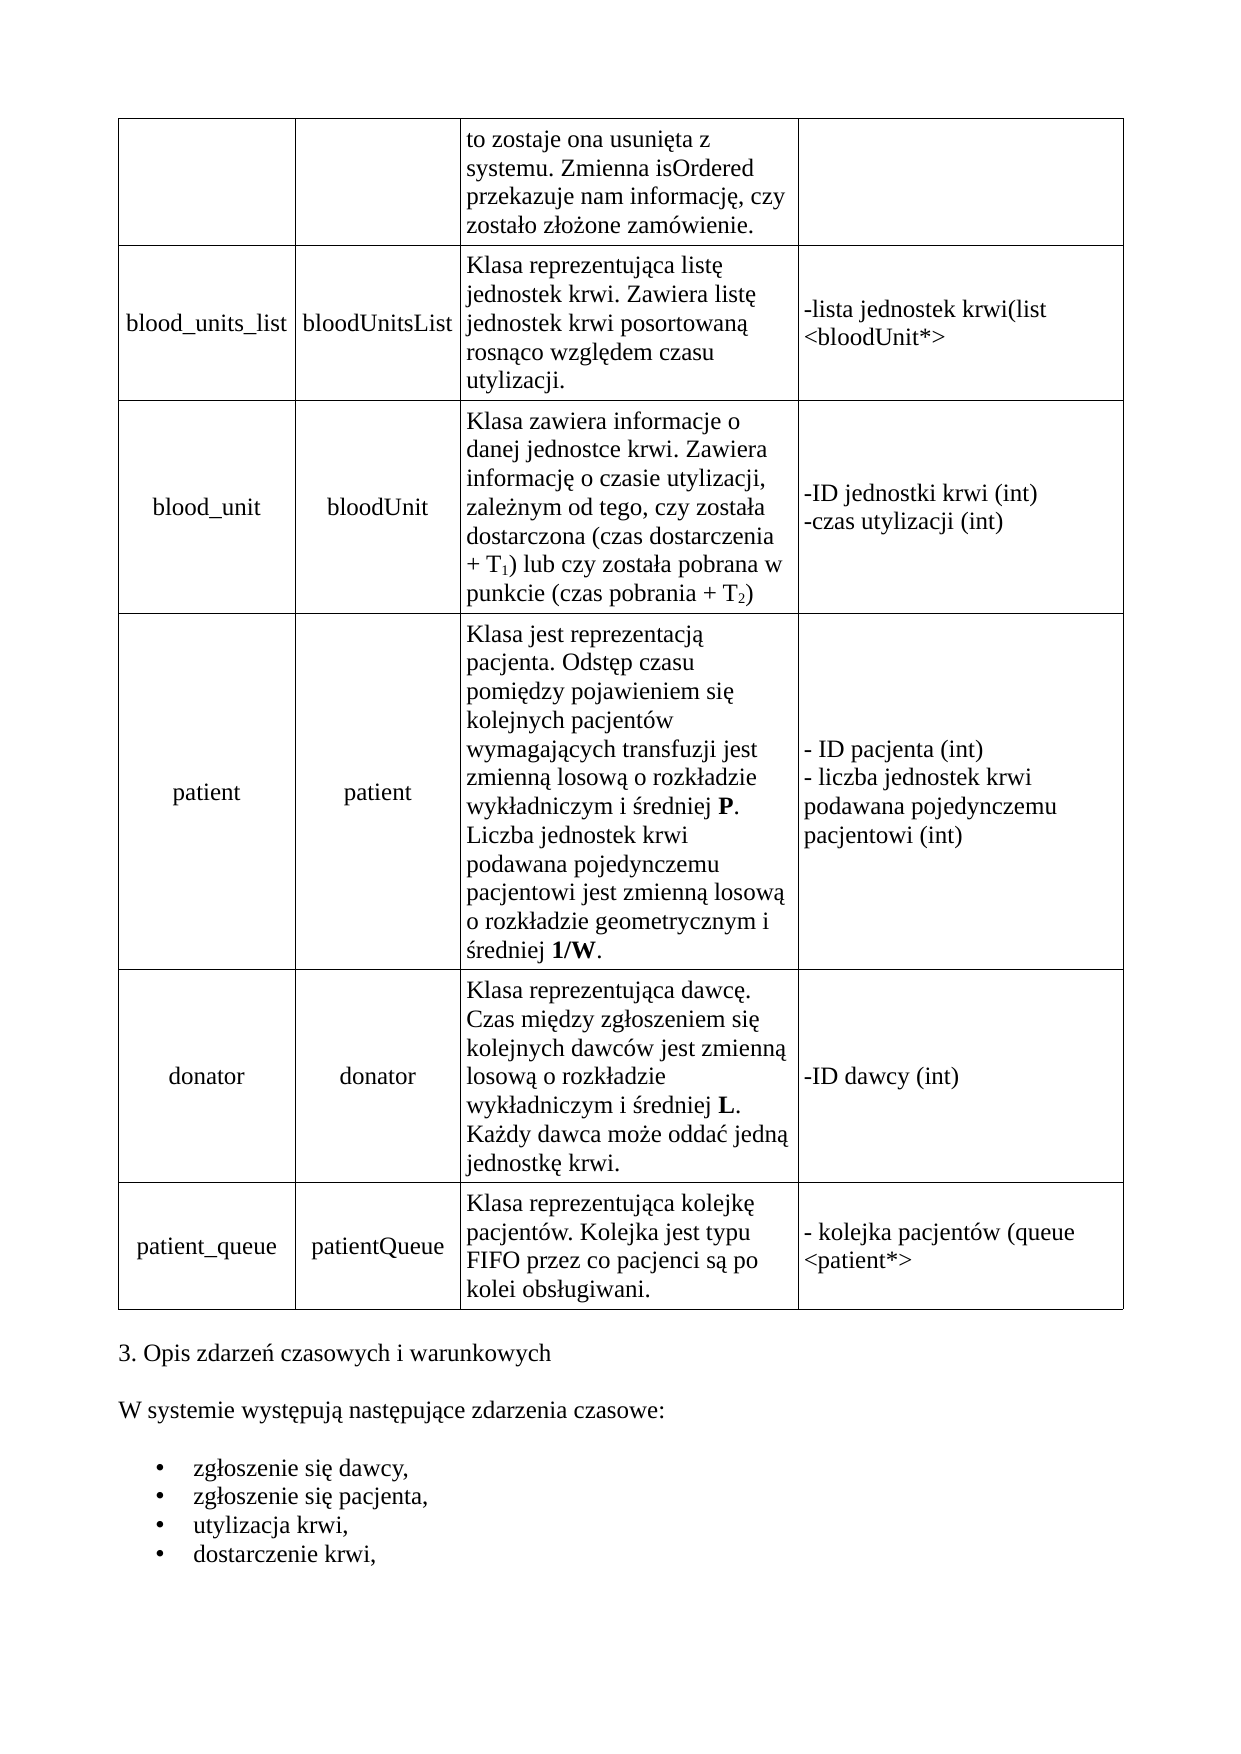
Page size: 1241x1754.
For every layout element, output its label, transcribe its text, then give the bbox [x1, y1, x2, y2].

table_cell Klasa zawiera informacje o danej jednostce krwi. Zawiera informację o czasie utylizacji, zależnym od tego, czy została dostarczona (czas dostarczenia + T1) lub czy została pobrana w punkcie (czas pobrania + T2) [461, 401, 798, 613]
table_cell -lista jednostek krwi(list <bloodUnit*> [799, 246, 1123, 400]
table_cell Klasa reprezentująca kolejkę pacjentów. Kolejka jest typu FIFO przez co pacjenci są po kolei obsługiwani. [461, 1183, 798, 1309]
table_cell patient [296, 614, 460, 969]
list utylizacja krwi, [156, 1510, 1122, 1539]
table_cell Klasa reprezentująca listę jednostek krwi. Zawiera listę jednostek krwi posortowaną rosnąco względem czasu utylizacji. [461, 246, 798, 400]
table_cell patient [119, 614, 295, 969]
table_cell blood_unit [119, 401, 295, 613]
text W systemie występują następujące zdarzenia czasowe: [118, 1395, 1122, 1424]
table_cell donator [296, 970, 460, 1182]
table_cell bloodUnitsList [296, 246, 460, 400]
table_cell bloodUnit [296, 401, 460, 613]
table_cell [296, 119, 460, 245]
table_cell - ID pacjenta (int) - liczba jednostek krwi podawana pojedynczemu pacjentowi (int) [799, 614, 1123, 969]
text 3. Opis zdarzeń czasowych i warunkowych [118, 1338, 1122, 1366]
table_cell Klasa reprezentująca dawcę. Czas między zgłoszeniem się kolejnych dawców jest zmienną losową o rozkładzie wykładniczym i średniej L. Każdy dawca może oddać jedną jednostkę krwi. [461, 970, 798, 1182]
table_cell patientQueue [296, 1183, 460, 1309]
table_cell - kolejka pacjentów (queue <patient*> [799, 1183, 1123, 1309]
list zgłoszenie się pacjenta, [156, 1481, 1122, 1510]
list dostarczenie krwi, [156, 1539, 1122, 1568]
table_cell [119, 119, 295, 245]
table_cell Klasa jest reprezentacją pacjenta. Odstęp czasu pomiędzy pojawieniem się kolejnych pacjentów wymagających transfuzji jest zmienną losową o rozkładzie wykładniczym i średniej P. Liczba jednostek krwi podawana pojedynczemu pacjentowi jest zmienną losową o rozkładzie geometrycznym i średniej 1/W. [461, 614, 798, 969]
table_cell [799, 119, 1123, 245]
table_cell donator [119, 970, 295, 1182]
table_cell patient_queue [119, 1183, 295, 1309]
table_cell blood_units_list [119, 246, 295, 400]
table_cell -ID dawcy (int) [799, 970, 1123, 1182]
list zgłoszenie się dawcy, [156, 1453, 1122, 1481]
table_cell to zostaje ona usunięta z systemu. Zmienna isOrdered przekazuje nam informację, czy zostało złożone zamówienie. [461, 119, 798, 245]
table_cell -ID jednostki krwi (int) -czas utylizacji (int) [799, 401, 1123, 613]
